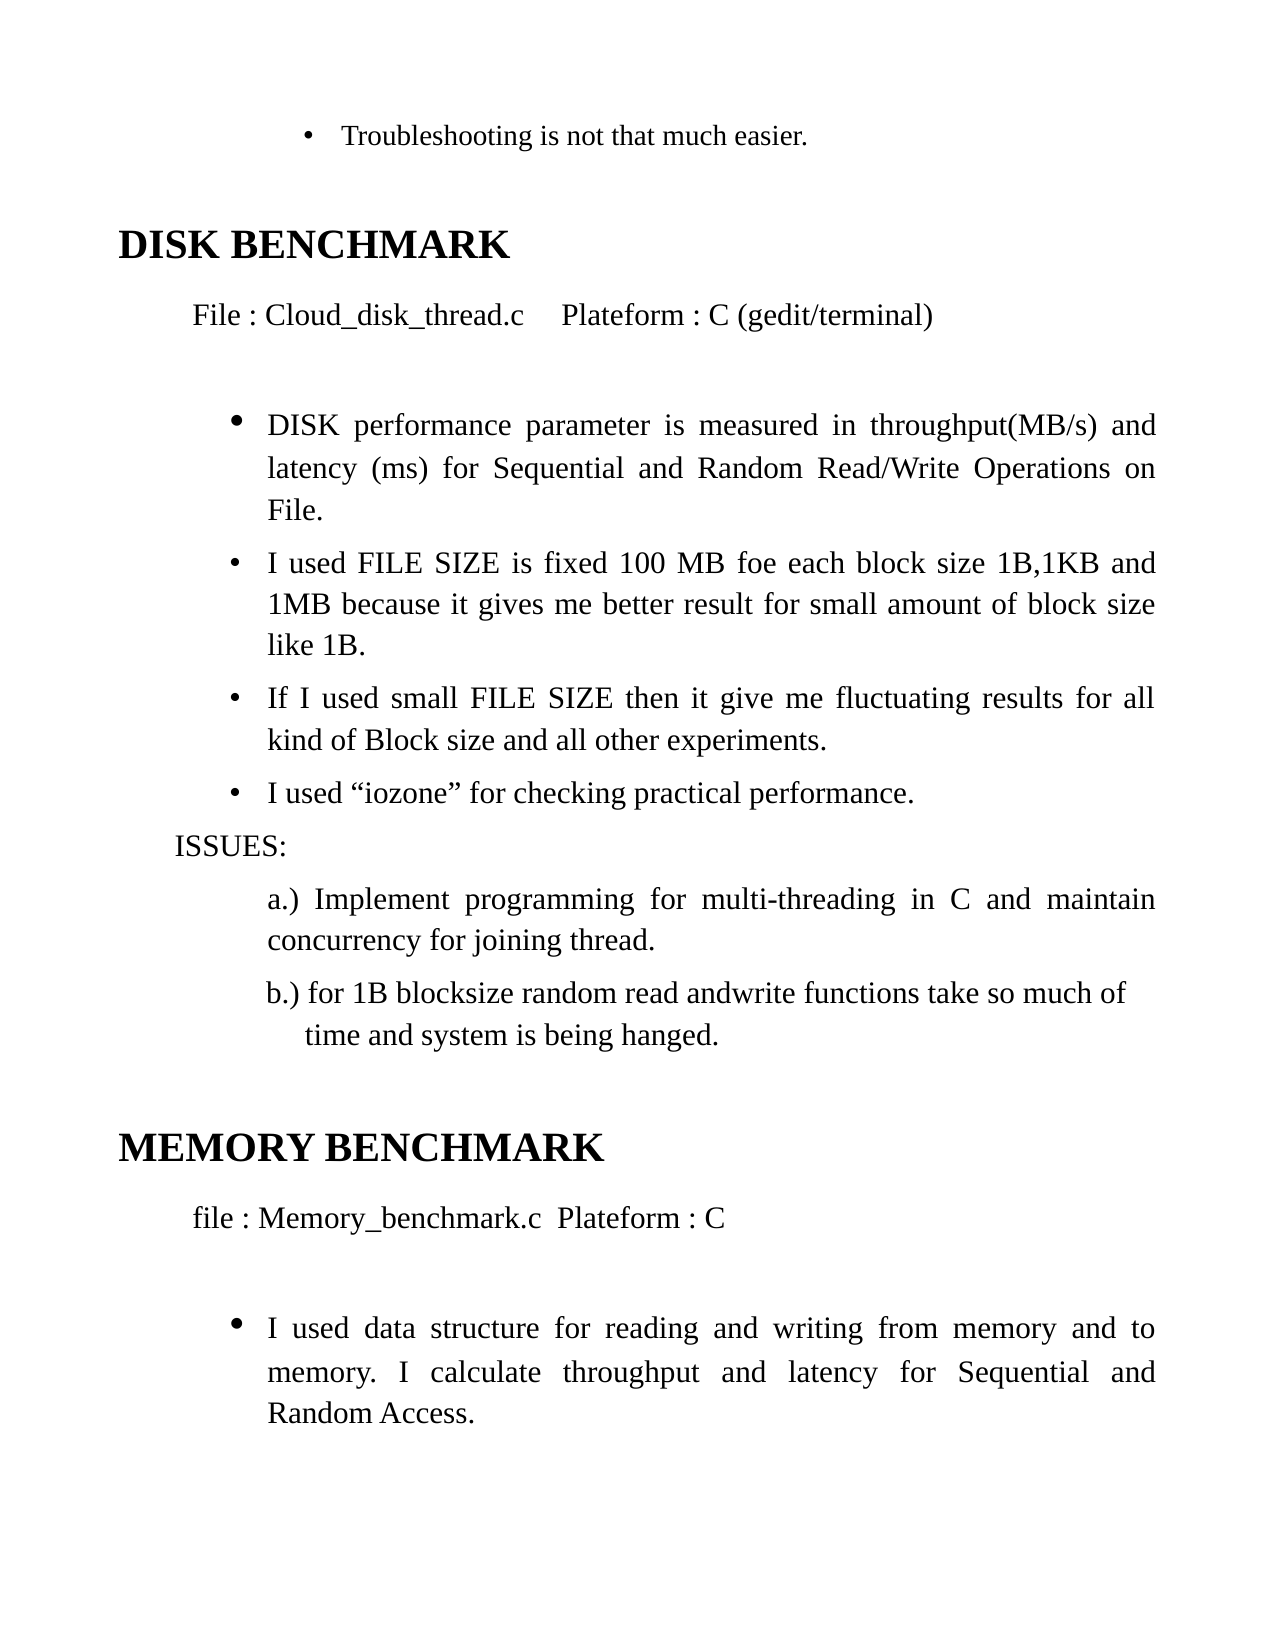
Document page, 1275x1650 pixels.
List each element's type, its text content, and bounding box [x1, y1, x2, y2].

text DISK BENCHMARK [118, 219, 1157, 267]
text file : Memory_benchmark.c Plateform : C [118, 1189, 1157, 1237]
list Troubleshooting is not that much easier. [303, 118, 1157, 152]
list DISK performance parameter is measured in throughput(MB/s) and latency (ms) for Sequential and Random Read/Write Operations on File. [229, 406, 1157, 527]
list If I used small FILE SIZE then it give me fluctuating results for all kind of Block size and all other experiments. [229, 680, 1157, 757]
text b.) for 1B blocksize random read andwrite functions take so much of time and system is being hanged. [118, 975, 1157, 1052]
list I used “iozone” for checking practical performance. [229, 774, 1157, 810]
list a.) Implement programming for multi-threading in C and maintain concurrency for joining thread. [229, 880, 1157, 957]
list I used FILE SIZE is fixed 100 MB foe each block size 1B,1KB and 1MB because it gives me better result for small amount of block size like 1B. [229, 544, 1157, 662]
list I used data structure for reading and writing from memory and to memory. I calculate throughput and latency for Sequential and Random Access. [229, 1309, 1157, 1430]
text File : Cloud_disk_thread.c Plateform : C (gedit/terminal) [118, 286, 1157, 334]
list ISSUES: [137, 827, 1157, 863]
text MEMORY BENCHMARK [118, 1122, 1157, 1170]
